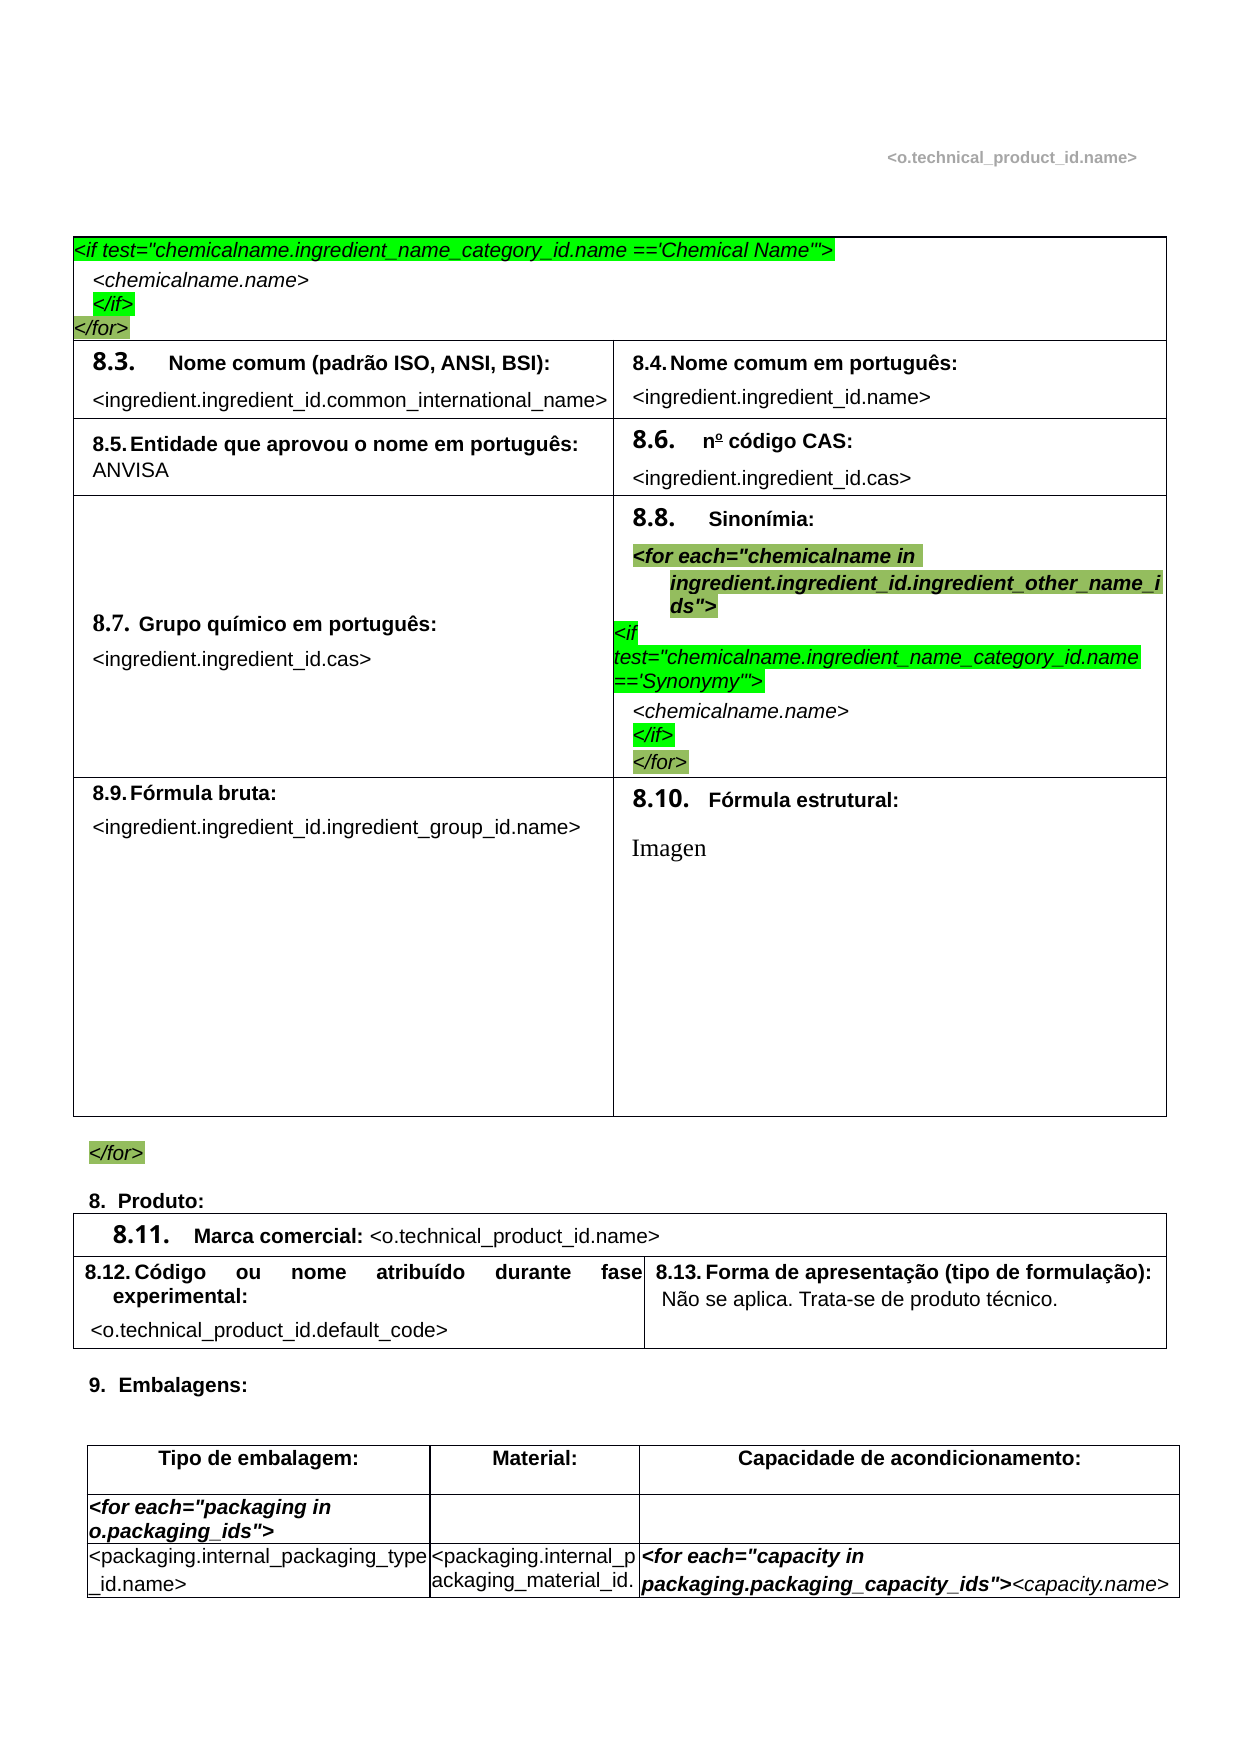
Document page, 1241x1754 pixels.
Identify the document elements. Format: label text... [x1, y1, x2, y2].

table_cell <if test="chemicalname.ingredient_name_category_id.name =='Chemical Name'"> <chemicalname.name> </if> </for> [74, 238, 1166, 339]
table_cell Fórmula estrutural: [614, 778, 1166, 833]
table_cell Fórmula estrutural: [614, 834, 1166, 1116]
table_cell <packaging.internal_packaging_material_id. [431, 1544, 639, 1597]
table_cell <packaging.internal_packaging_type_id.name> [88, 1544, 429, 1597]
table_header Tipo de embalagem: [88, 1446, 429, 1494]
text </for> [89, 1141, 1211, 1164]
list 8. Produto: [89, 1188, 1152, 1212]
table_cell Fórmula bruta: <ingredient.ingredient_id.ingredient_group_id.name> [74, 778, 613, 1116]
table_header Marca comercial: <o.technical_product_id.name> [74, 1214, 1166, 1256]
table_cell [431, 1495, 639, 1543]
table_cell Grupo químico em português: <ingredient.ingredient_id.cas> [74, 496, 613, 777]
table_cell <for each="packaging in o.packaging_ids"> [88, 1495, 429, 1543]
table_cell no código CAS: <ingredient.ingredient_id.cas> [614, 419, 1166, 495]
table_cell Entidade que aprovou o nome em português: ANVISA [74, 419, 613, 495]
table_header Material: [431, 1446, 639, 1494]
table_cell Sinonímia: <for each="chemicalname in ingredient.ingredient_id.ingredient_other_name_ids"> <if test="chemicalname.ingredient_name_category_id.name =='Synonymy'"> <chemicalname.name> </if> </for> [614, 496, 1166, 777]
table_cell Código ou nome atribuído durante fase experimental: <o.technical_product_id.default_code> [74, 1257, 644, 1348]
table_cell <for each="capacity in packaging.packaging_capacity_ids"><capacity.name> [640, 1544, 1179, 1597]
table_cell Nome comum (padrão ISO, ANSI, BSI): <ingredient.ingredient_id.common_international_name> [74, 341, 613, 417]
table_header Capacidade de acondicionamento: [640, 1446, 1179, 1494]
table_cell [640, 1495, 1179, 1543]
list Embalagens: [89, 1373, 1211, 1397]
table_cell Forma de apresentação (tipo de formulação): Não se aplica. Trata-se de produto técnico. [645, 1257, 1166, 1348]
table_cell Nome comum em português: <ingredient.ingredient_id.name> [614, 341, 1166, 417]
